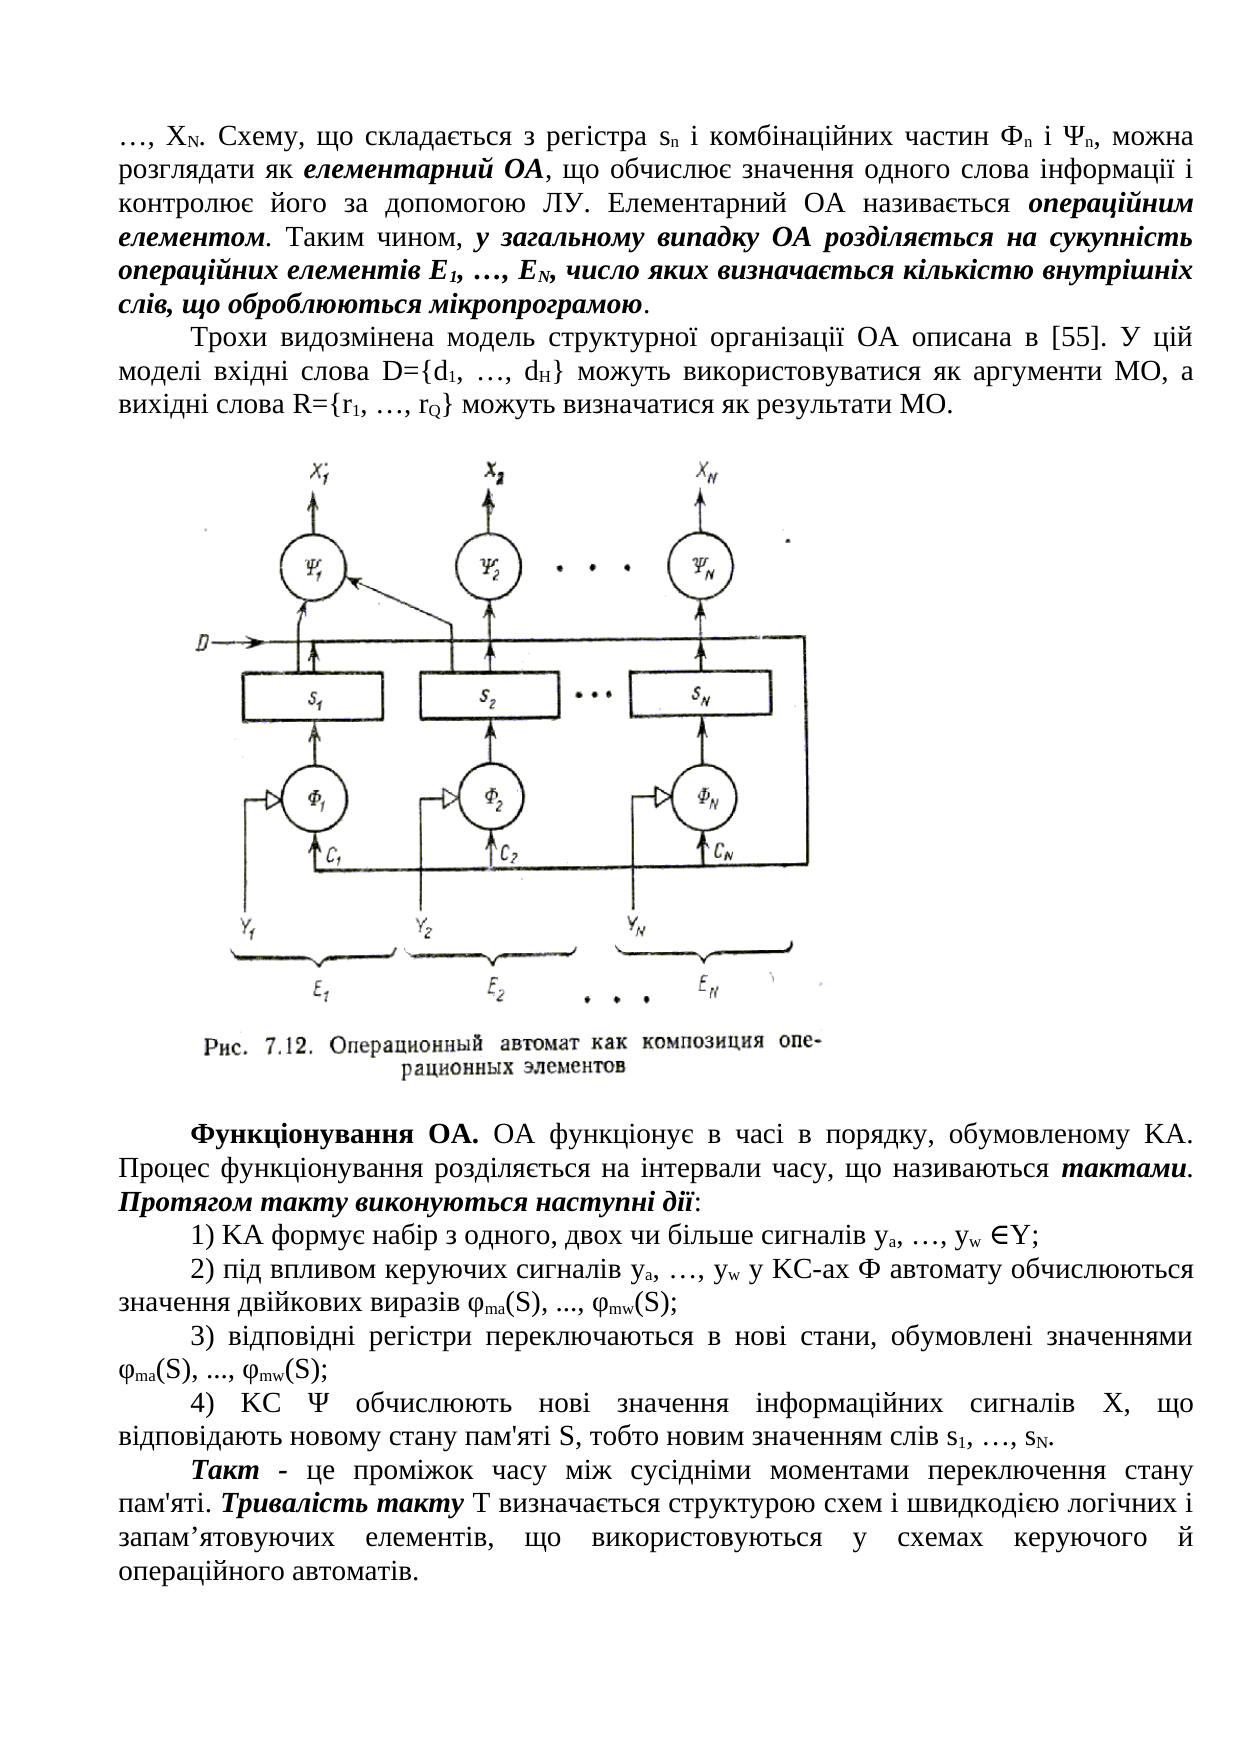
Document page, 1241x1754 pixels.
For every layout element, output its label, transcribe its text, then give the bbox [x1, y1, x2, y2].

text Такт - це проміжок часу між сусідніми моментами переключення стану пам'яті. Тривалість такту T визначається структурою схем і швидкодією логічних і запам’ятовуючих елементів, що використовуються у схемах керуючого й операційного автоматів. [118, 1452, 1194, 1586]
text 1) KA формує набір з одного, двох чи більше сигналів ya, …, yw ∈Y; [118, 1217, 1194, 1251]
text …, ХN. Схему, що складається з регістра sn і комбінаційних частин Фn і Ψn, можна розглядати як елементарний ОА, що обчислює значення одного слова інформації і контролює його за допомогою ЛУ. Елементарний ОА називається операційним елементом. Таким чином, у загальному випадку ОА розділяється на сукупність операційних елементів Е1, …, ЕN, число яких визначається кількістю внутрішніх слів, що оброблюються мікропрограмою. [118, 118, 1194, 319]
text 3) відповідні регістри переключаються в нові стани, обумовлені значеннями φma(S), ..., φmw(S); [118, 1318, 1194, 1385]
text Функціонування OA. ОА функціонує в часі в порядку, обумовленому KA. Процес функціонування розділяється на інтервали часу, що називаються тактами. Протягом такту виконуються наступні дії: [118, 1117, 1194, 1217]
picture [190, 453, 825, 1084]
text Трохи видозмінена модель структурної організації OA описана в [55]. У цій моделі вхідні слова D={d1, …, dH} можуть використовуватися як аргументи МО, а вихідні слова R={r1, …, rQ} можуть визначатися як результати МО. [118, 319, 1194, 420]
text 2) під впливом керуючих сигналів ya, …, yw у KC-ах Ф автомату обчислюються значення двійкових виразів φma(S), ..., φmw(S); [118, 1251, 1194, 1318]
text 4) KC Ψ обчислюють нові значення інформаційних сигналів X, що відповідають новому стану пам'яті S, тобто новим значенням слів s1, …, sN. [118, 1385, 1194, 1452]
